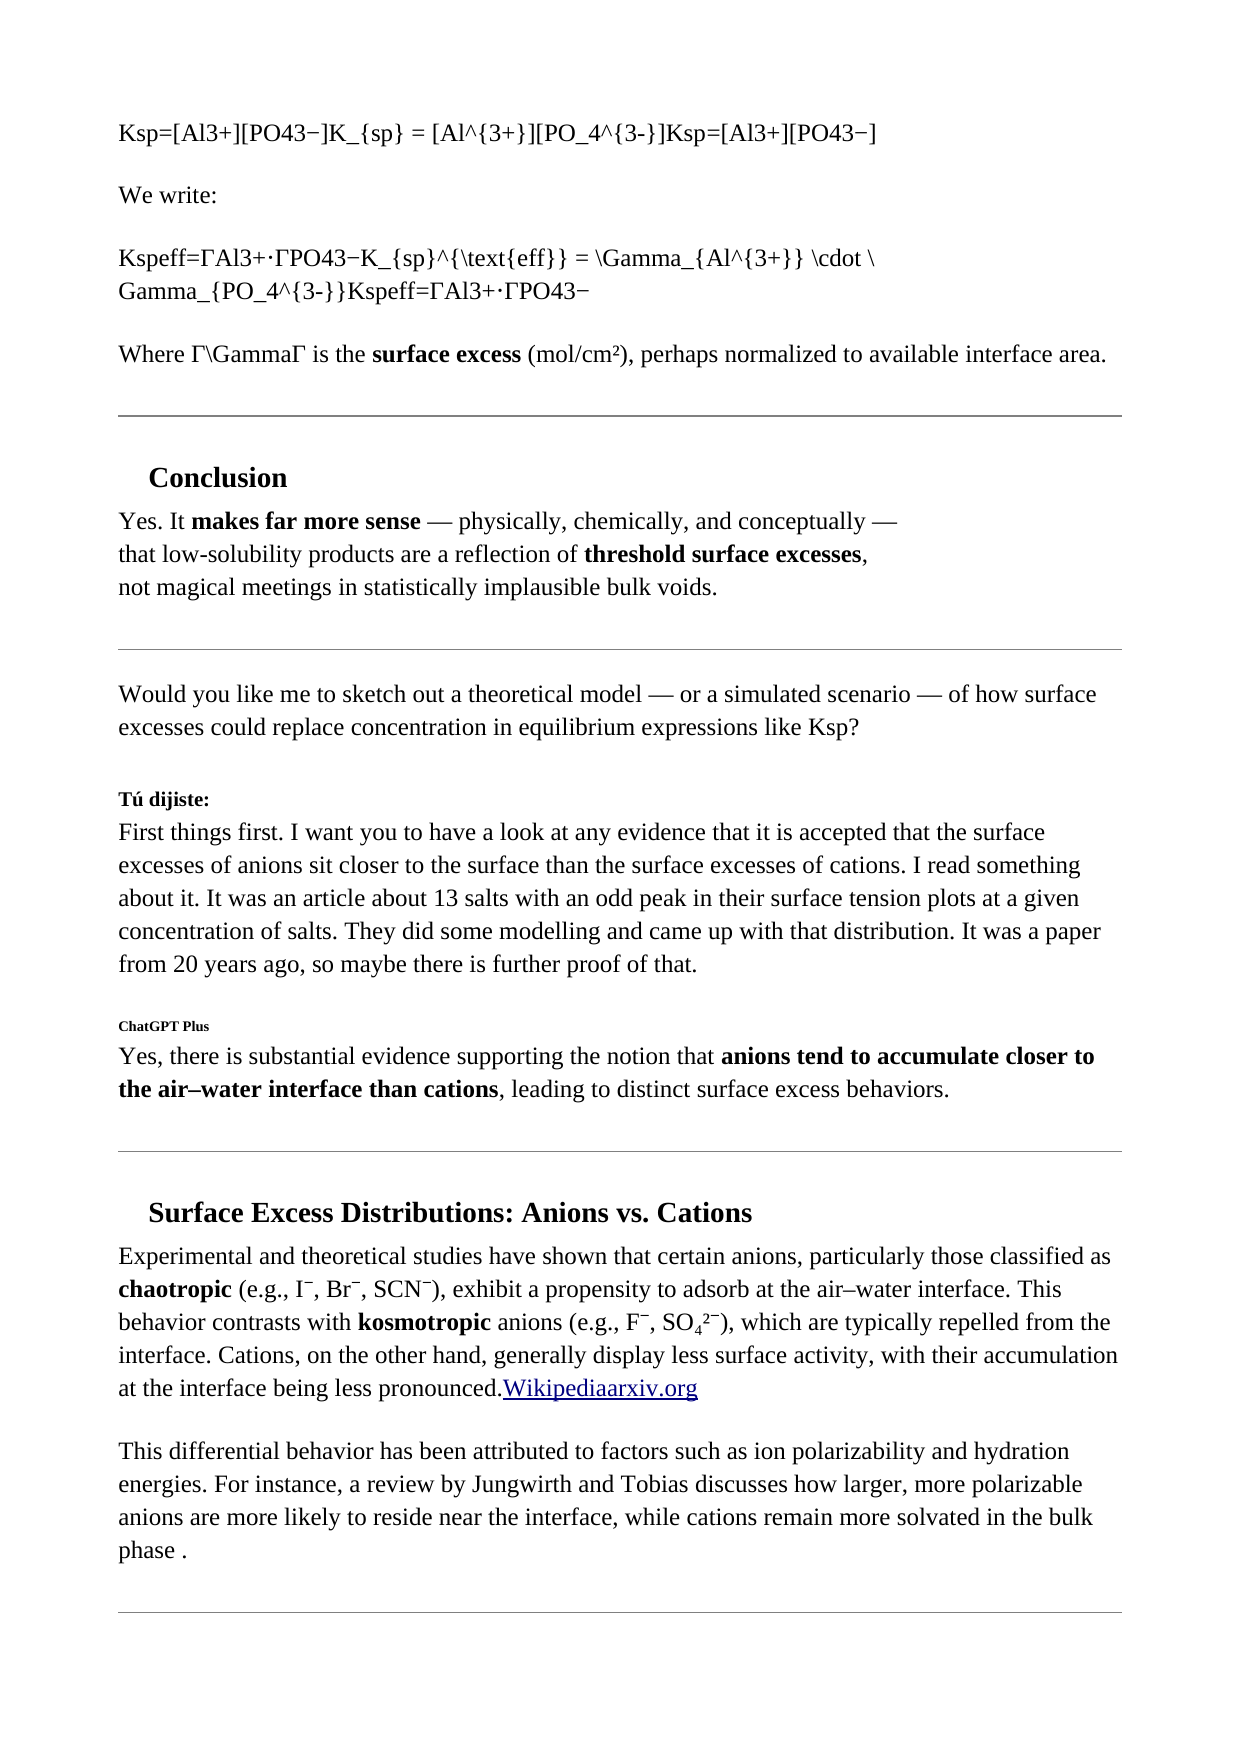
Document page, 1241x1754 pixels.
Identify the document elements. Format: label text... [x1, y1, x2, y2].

subtitle Tú dijiste: [118, 787, 1122, 811]
text This differential behavior has been attributed to factors such as ion polarizability and hydration energies. For instance, a review by Jungwirth and Tobias discusses how larger, more polarizable anions are more likely to reside near the interface, while cations remain more solvated in the bulk phase . [118, 1436, 1122, 1564]
text Ksp=[Al3+][PO43−]K_{sp} = [Al^{3+}][PO_4^{3-}]Ksp​=[Al3+][PO43−​] [118, 118, 1122, 147]
text Yes. It makes far more sense — physically, chemically, and conceptually — that low-solubility products are a reflection of threshold surface excesses, not magical meetings in statistically implausible bulk voids. [118, 506, 1122, 601]
subtitle ChatGPT Plus [118, 1018, 1122, 1035]
text Where Γ\GammaΓ is the surface excess (mol/cm²), perhaps normalized to available interface area. [118, 339, 1122, 367]
text We write: [118, 181, 1122, 209]
text Experimental and theoretical studies have shown that certain anions, particularly those classified as chaotropic (e.g., I⁻, Br⁻, SCN⁻), exhibit a propensity to adsorb at the air–water interface. This behavior contrasts with kosmotropic anions (e.g., F⁻, SO₄²⁻), which are typically repelled from the interface. Cations, on the other hand, generally display less surface activity, with their accumulation at the interface being less pronounced.Wikipediaarxiv.org [118, 1241, 1122, 1402]
text Yes, there is substantial evidence supporting the notion that anions tend to accumulate closer to the air–water interface than cations, leading to distinct surface excess behaviors. [118, 1041, 1122, 1103]
text Kspeff=ΓAl3+⋅ΓPO43−K_{sp}^{\text{eff}} = \Gamma_{Al^{3+}} \cdot \Gamma_{PO_4^{3-}}Kspeff​=ΓAl3+​⋅ΓPO43−​​ [118, 243, 1122, 305]
text Would you like me to sketch out a theoretical model — or a simulated scenario — of how surface excesses could replace concentration in equilibrium expressions like Ksp? [118, 679, 1122, 741]
subtitle ✅ Conclusion [118, 460, 1122, 493]
text First things first. I want you to have a look at any evidence that it is accepted that the surface excesses of anions sit closer to the surface than the surface excesses of cations. I read something about it. It was an article about 13 salts with an odd peak in their surface tension plots at a given concentration of salts. They did some modelling and came up with that distribution. It was a paper from 20 years ago, so maybe there is further proof of that. [118, 817, 1122, 978]
subtitle 🧪 Surface Excess Distributions: Anions vs. Cations [118, 1195, 1122, 1229]
